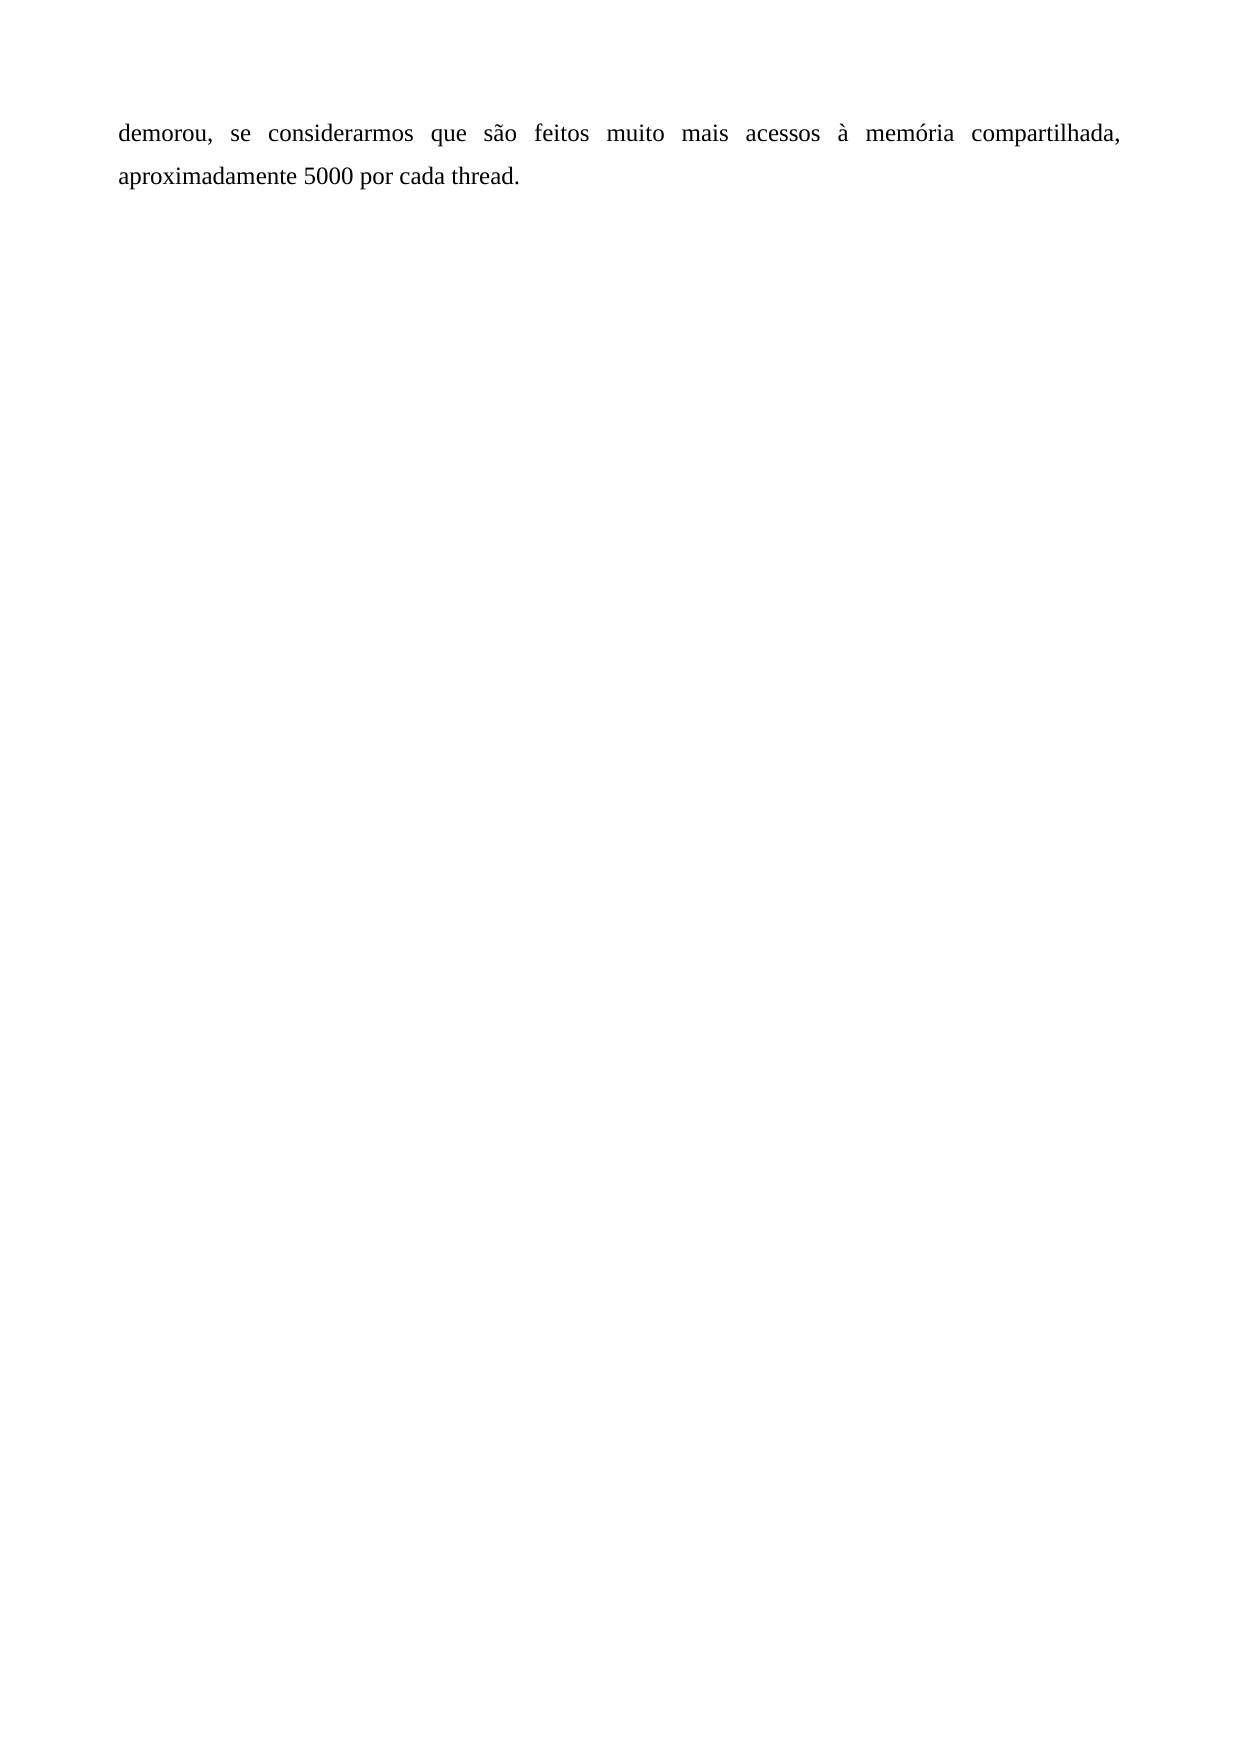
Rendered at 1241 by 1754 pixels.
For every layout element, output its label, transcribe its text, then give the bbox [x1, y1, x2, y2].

text demorou, se considerarmos que são feitos muito mais acessos à memória compartilhada, aproximadamente 5000 por cada thread. [118, 118, 1122, 190]
